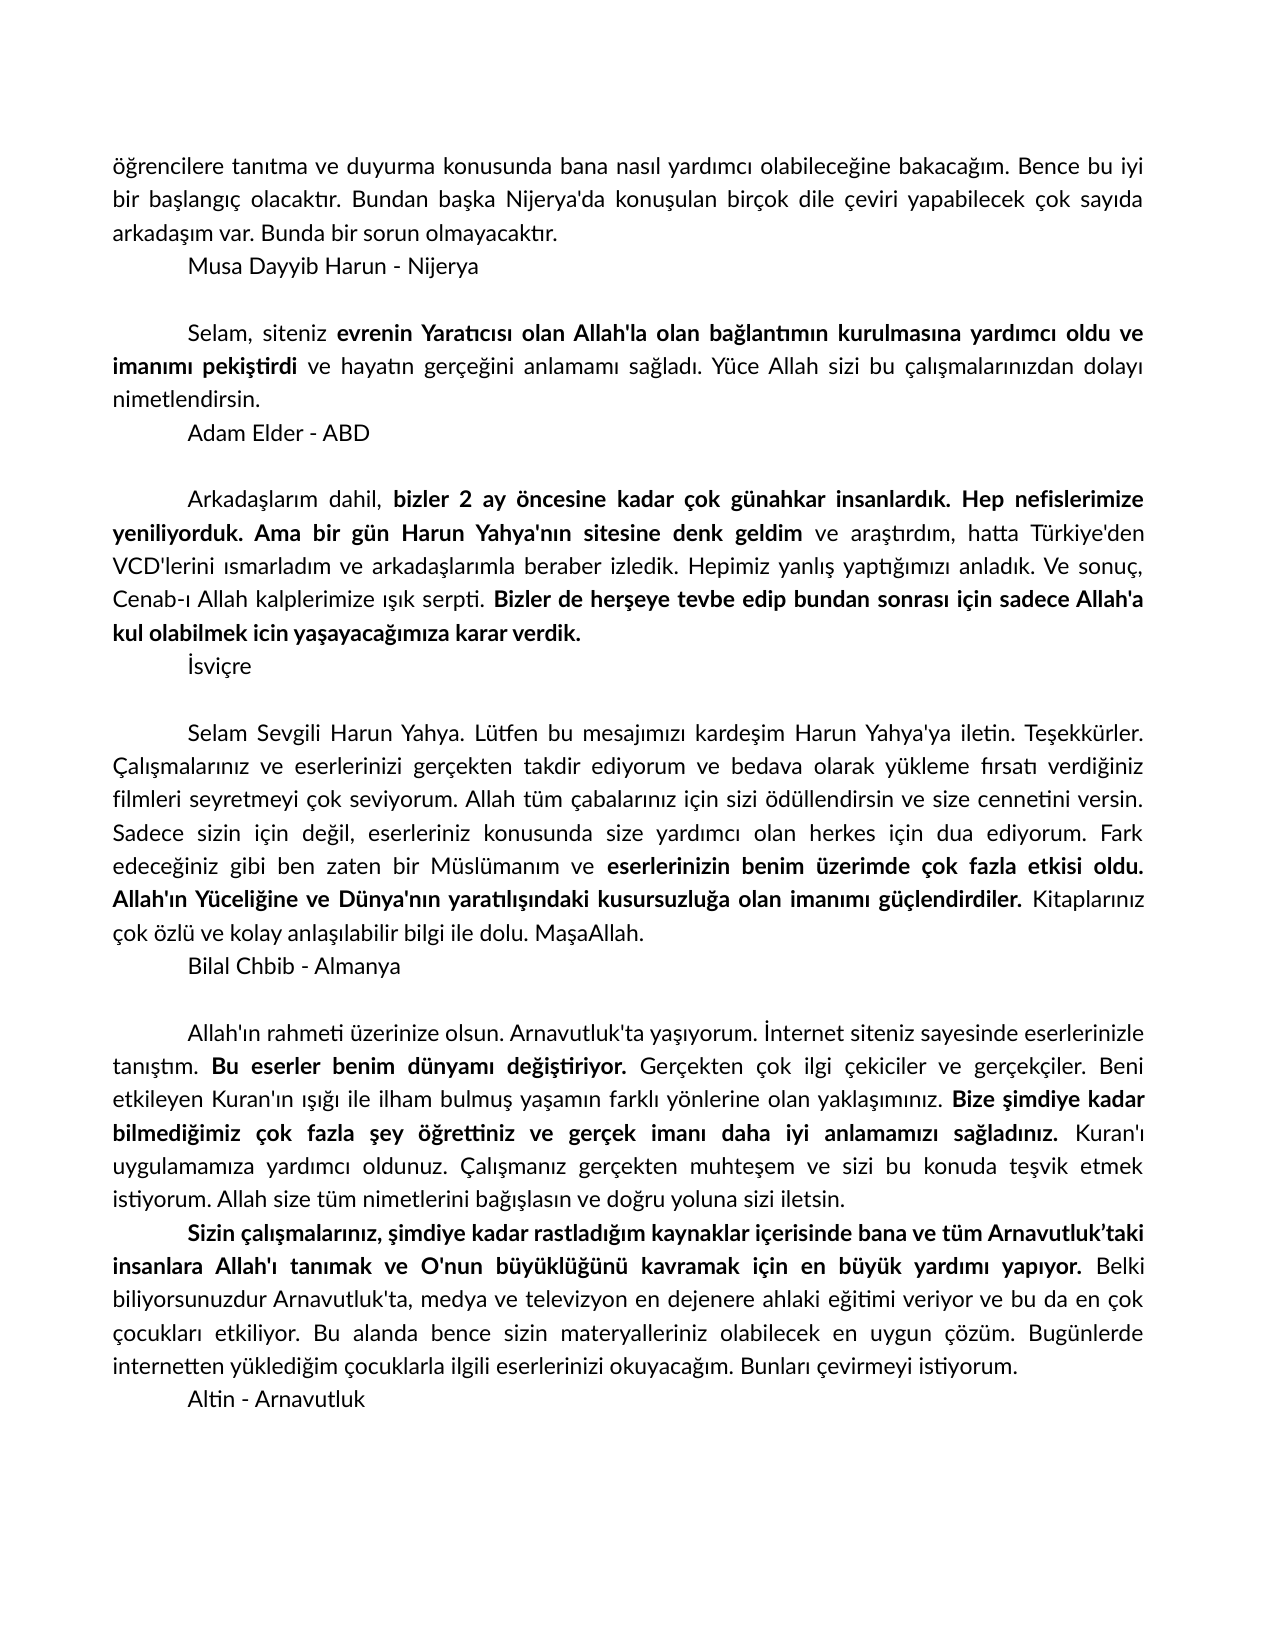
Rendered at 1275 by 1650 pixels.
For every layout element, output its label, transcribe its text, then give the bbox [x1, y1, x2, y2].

text Adam Elder - ABD [112, 414, 1145, 448]
text Allah'ın rahmeti üzerinize olsun. Arnavutluk'ta yaşıyorum. İnternet siteniz sayesinde eserlerinizle tanıştım. Bu eserler benim dünyamı değiştiriyor. Gerçekten çok ilgi çekiciler ve gerçekçiler. Beni etkileyen Kuran'ın ışığı ile ilham bulmuş yaşamın farklı yönlerine olan yaklaşımınız. Bize şimdiye kadar bilmediğimiz çok fazla şey öğrettiniz ve gerçek imanı daha iyi anlamamızı sağladınız. Kuran'ı uygulamamıza yardımcı oldunuz. Çalışmanız gerçekten muhteşem ve sizi bu konuda teşvik etmek istiyorum. Allah size tüm nimetlerini bağışlasın ve doğru yoluna sizi iletsin. [112, 1014, 1145, 1214]
text Musa Dayyib Harun - Nijerya [112, 248, 1145, 281]
text Selam Sevgili Harun Yahya. Lütfen bu mesajımızı kardeşim Harun Yahya'ya iletin. Teşekkürler. Çalışmalarınız ve eserlerinizi gerçekten takdir ediyorum ve bedava olarak yükleme fırsatı verdiğiniz filmleri seyretmeyi çok seviyorum. Allah tüm çabalarınız için sizi ödüllendirsin ve size cennetini versin. Sadece sizin için değil, eserleriniz konusunda size yardımcı olan herkes için dua ediyorum. Fark edeceğiniz gibi ben zaten bir Müslümanım ve eserlerinizin benim üzerimde çok fazla etkisi oldu. Allah'ın Yüceliğine ve Dünya'nın yaratılışındaki kusursuzluğa olan imanımı güçlendirdiler. Kitaplarınız çok özlü ve kolay anlaşılabilir bilgi ile dolu. MaşaAllah. [112, 714, 1145, 948]
text İsviçre [112, 648, 1145, 681]
text öğrencilere tanıtma ve duyurma konusunda bana nasıl yardımcı olabileceğine bakacağım. Bence bu iyi bir başlangıç olacaktır. Bundan başka Nijerya'da konuşulan birçok dile çeviri yapabilecek çok sayıda arkadaşım var. Bunda bir sorun olmayacaktır. [112, 148, 1145, 248]
text Bilal Chbib - Almanya [112, 948, 1145, 981]
text Selam, siteniz evrenin Yaratıcısı olan Allah'la olan bağlantımın kurulmasına yardımcı oldu ve imanımı pekiştirdi ve hayatın gerçeğini anlamamı sağladı. Yüce Allah sizi bu çalışmalarınızdan dolayı nimetlendirsin. [112, 314, 1145, 414]
text Arkadaşlarım dahil, bizler 2 ay öncesine kadar çok günahkar insanlardık. Hep nefislerimize yeniliyorduk. Ama bir gün Harun Yahya'nın sitesine denk geldim ve araştırdım, hatta Türkiye'den VCD'lerini ısmarladım ve arkadaşlarımla beraber izledik. Hepimiz yanlış yaptığımızı anladık. Ve sonuç, Cenab-ı Allah kalplerimize ışık serpti. Bizler de herşeye tevbe edip bundan sonrası için sadece Allah'a kul olabilmek icin yaşayacağımıza karar verdik. [112, 481, 1145, 648]
text Sizin çalışmalarınız, şimdiye kadar rastladığım kaynaklar içerisinde bana ve tüm Arnavutluk’taki insanlara Allah'ı tanımak ve O'nun büyüklüğünü kavramak için en büyük yardımı yapıyor. Belki biliyorsunuzdur Arnavutluk'ta, medya ve televizyon en dejenere ahlaki eğitimi veriyor ve bu da en çok çocukları etkiliyor. Bu alanda bence sizin materyalleriniz olabilecek en uygun çözüm. Bugünlerde internetten yüklediğim çocuklarla ilgili eserlerinizi okuyacağım. Bunları çevirmeyi istiyorum. [112, 1214, 1145, 1381]
text Altin - Arnavutluk [112, 1381, 1145, 1414]
